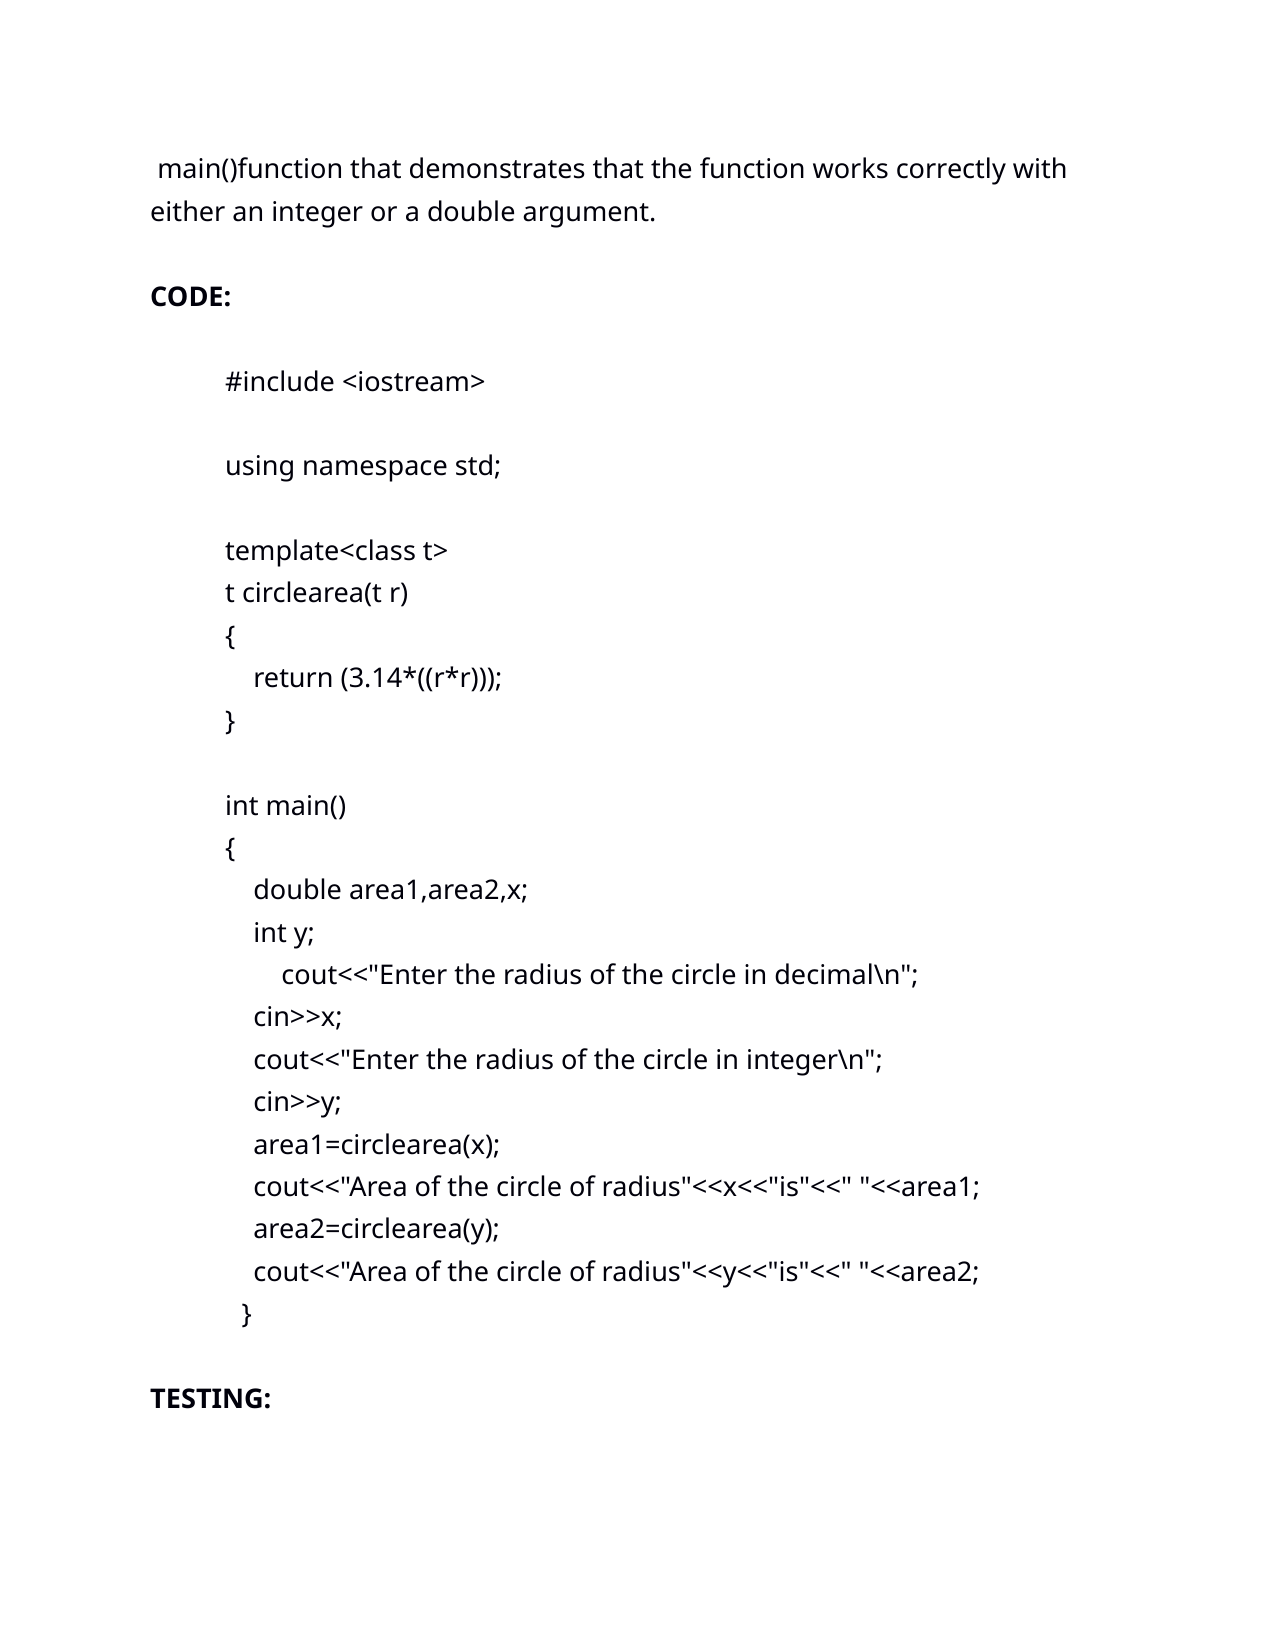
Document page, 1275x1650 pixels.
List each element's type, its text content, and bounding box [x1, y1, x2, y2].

list cin>>x; [225, 998, 1125, 1035]
list int main() [225, 786, 1125, 823]
list cin>>y; [225, 1083, 1125, 1119]
list TESTING: [150, 1379, 1125, 1416]
list area1=circlearea(x); [225, 1125, 1125, 1162]
list { [225, 616, 1125, 653]
list { [225, 828, 1125, 865]
list using namespace std; [225, 447, 1125, 484]
list return (3.14*((r*r))); [225, 659, 1125, 696]
list cout<<"Enter the radius of the circle in decimal\n"; [225, 956, 1125, 992]
list } [225, 701, 1125, 738]
list main()function that demonstrates that the function works correctly with either an integer or a double argument. [150, 150, 1125, 229]
list template<class t> [225, 532, 1125, 568]
list area2=circlearea(y); [225, 1210, 1125, 1247]
list int y; [225, 913, 1125, 950]
list cout<<"Enter the radius of the circle in integer\n"; [225, 1040, 1125, 1077]
list cout<<"Area of the circle of radius"<<x<<"is"<<" "<<area1; [225, 1167, 1125, 1204]
list double area1,area2,x; [225, 871, 1125, 908]
list CODE: [150, 277, 1125, 314]
list } [150, 1295, 1125, 1332]
list t circlearea(t r) [225, 574, 1125, 611]
list #include <iostream> [225, 362, 1125, 399]
list cout<<"Area of the circle of radius"<<y<<"is"<<" "<<area2; [225, 1252, 1125, 1289]
